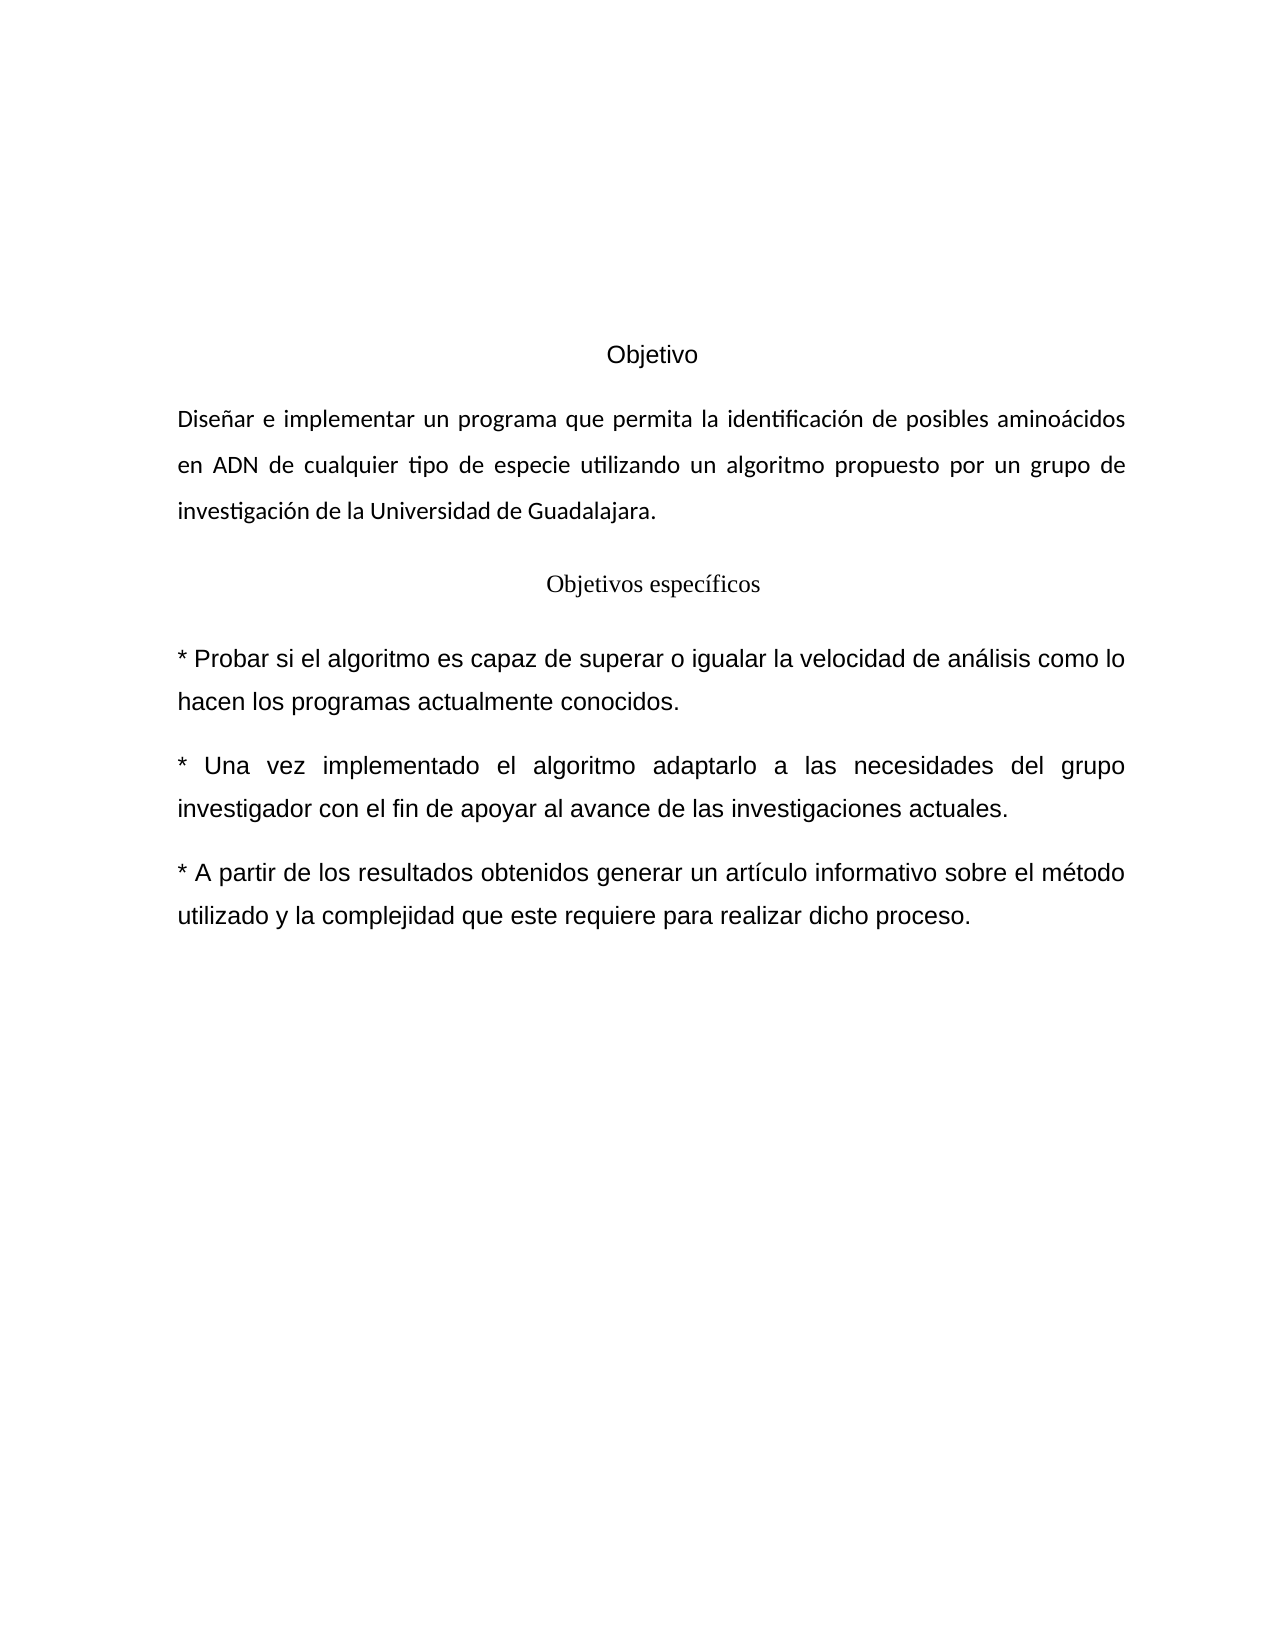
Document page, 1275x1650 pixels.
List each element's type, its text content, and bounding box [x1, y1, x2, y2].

text * A partir de los resultados obtenidos generar un artículo informativo sobre el método utilizado y la complejidad que este requiere para realizar dicho proceso. [177, 858, 1127, 930]
text Objetivo [177, 339, 1127, 368]
text * Una vez implementado el algoritmo adaptarlo a las necesidades del grupo investigador con el fin de apoyar al avance de las investigaciones actuales. [177, 751, 1127, 823]
text Objetivos específicos [177, 569, 1127, 598]
text * Probar si el algoritmo es capaz de superar o igualar la velocidad de análisis como lo hacen los programas actualmente conocidos. [177, 644, 1127, 716]
text Diseñar e implementar un programa que permita la identificación de posibles aminoácidos en ADN de cualquier tipo de especie utilizando un algoritmo propuesto por un grupo de investigación de la Universidad de Guadalajara. [177, 403, 1127, 526]
